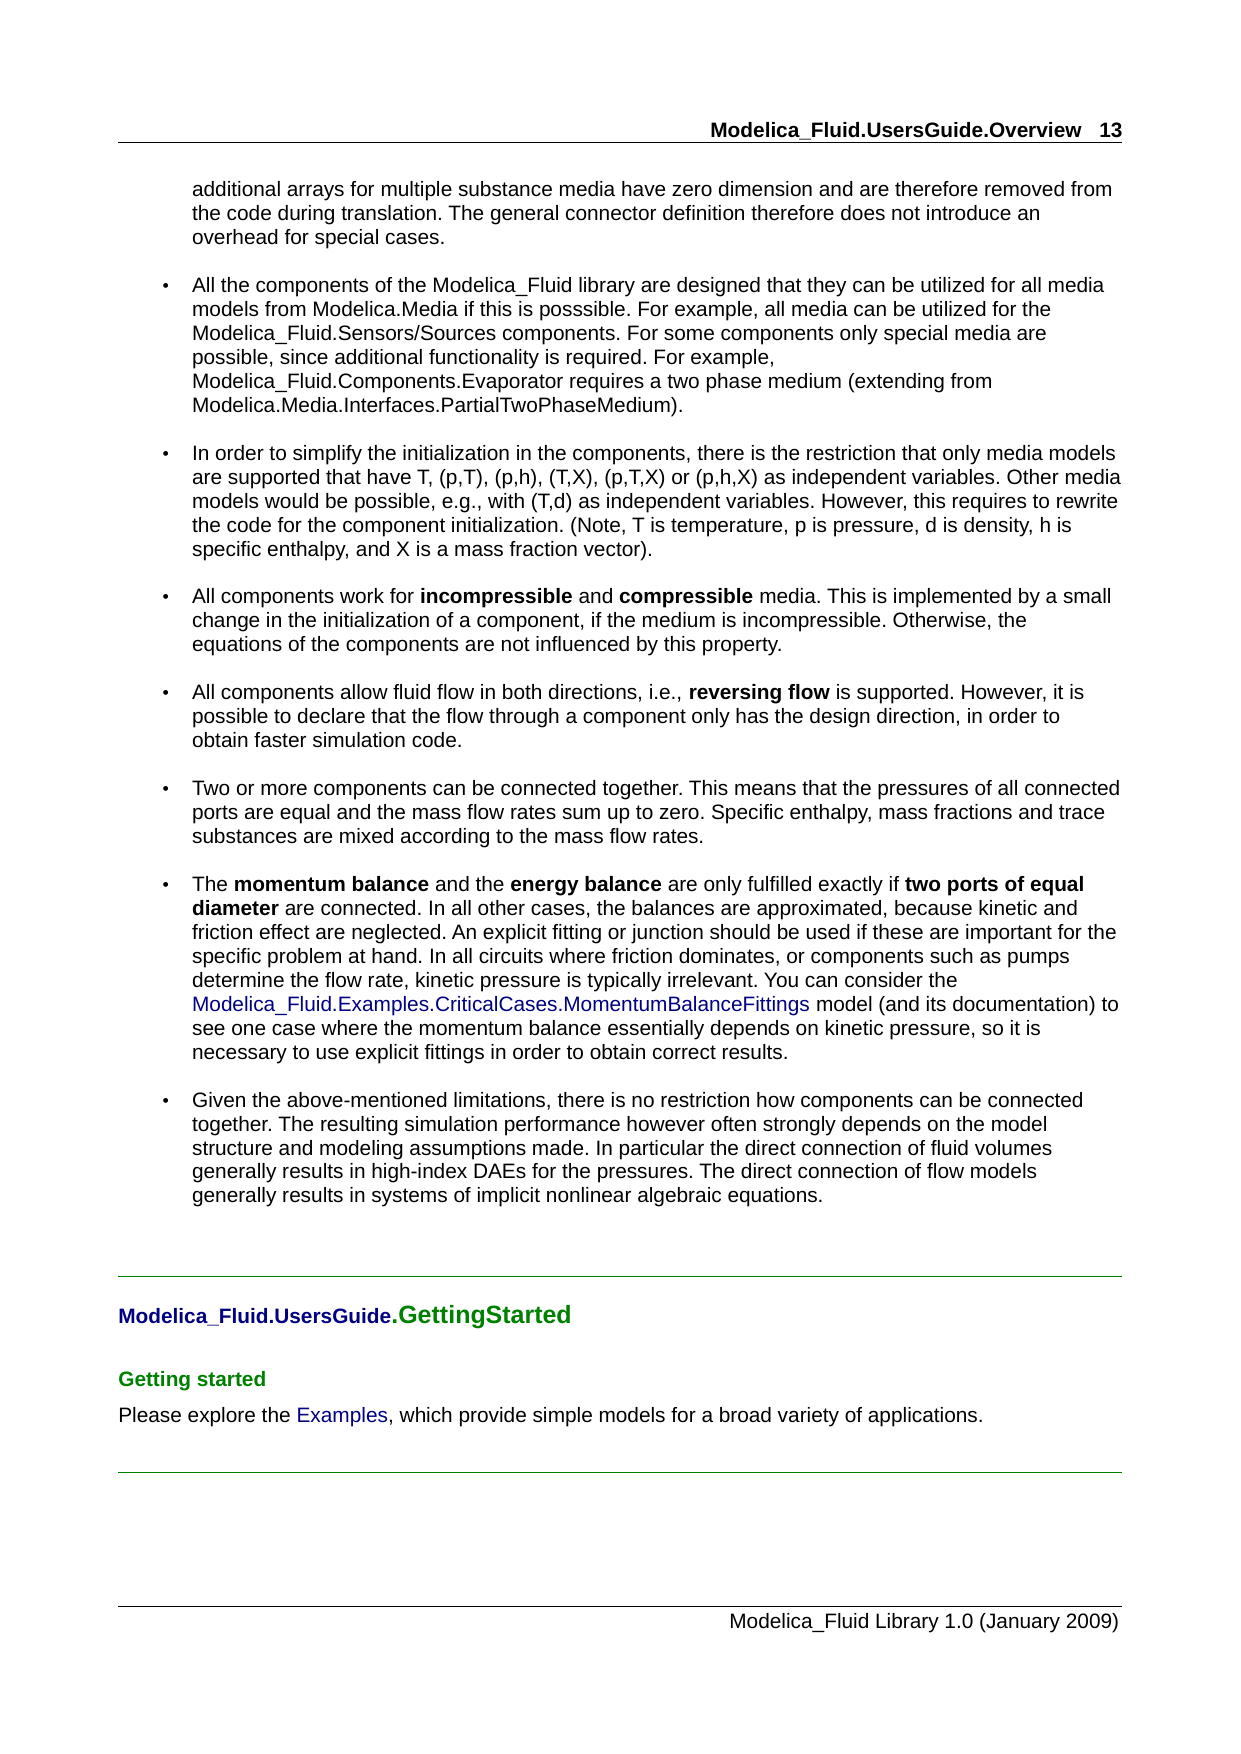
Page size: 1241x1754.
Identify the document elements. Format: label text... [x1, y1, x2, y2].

list additional arrays for multiple substance media have zero dimension and are therefore removed from the code during translation. The general connector definition therefore does not introduce an overhead for special cases. [162, 177, 1122, 273]
list All components work for incompressible and compressible media. This is implemented by a small change in the initialization of a component, if the medium is incompressible. Otherwise, the equations of the components are not influenced by this property. [162, 584, 1122, 680]
list The momentum balance and the energy balance are only fulfilled exactly if two ports of equal diameter are connected. In all other cases, the balances are approximated, because kinetic and friction effect are neglected. An explicit fitting or junction should be used if these are important for the specific problem at hand. In all circuits where friction dominates, or components such as pumps determine the flow rate, kinetic pressure is typically irrelevant. You can consider the Modelica_Fluid.Examples.CriticalCases.MomentumBalanceFittings model (and its documentation) to see one case where the momentum balance essentially depends on kinetic pressure, so it is necessary to use explicit fittings in order to obtain correct results. [162, 872, 1122, 1087]
list All the components of the Modelica_Fluid library are designed that they can be utilized for all media models from Modelica.Media if this is posssible. For example, all media can be utilized for the Modelica_Fluid.Sensors/Sources components. For some components only special media are possible, since additional functionality is required. For example, Modelica_Fluid.Components.Evaporator requires a two phase medium (extending from Modelica.Media.Interfaces.PartialTwoPhaseMedium). [162, 273, 1122, 441]
list Two or more components can be connected together. This means that the pressures of all connected ports are equal and the mass flow rates sum up to zero. Specific enthalpy, mass fractions and trace substances are mixed according to the mass flow rates. [162, 776, 1122, 872]
subtitle Getting started [118, 1367, 993, 1391]
text [995, 1403, 1120, 1427]
text Please explore the Examples, which provide simple models for a broad variety of applications. [118, 1403, 993, 1427]
subtitle [995, 1303, 1120, 1329]
subtitle [995, 1367, 1120, 1391]
list In order to simplify the initialization in the components, there is the restriction that only media models are supported that have T, (p,T), (p,h), (T,X), (p,T,X) or (p,h,X) as independent variables. Other media models would be possible, e.g., with (T,d) as independent variables. However, this requires to rewrite the code for the component initialization. (Note, T is temperature, p is pressure, d is density, h is specific enthalpy, and X is a mass fraction vector). [162, 441, 1122, 584]
list All components allow fluid flow in both directions, i.e., reversing flow is supported. However, it is possible to declare that the flow through a component only has the design direction, in order to obtain faster simulation code. [162, 680, 1122, 776]
subtitle Modelica_Fluid.UsersGuide.GettingStarted [118, 1300, 993, 1329]
list Given the above-mentioned limitations, there is no restriction how components can be connected together. The resulting simulation performance however often strongly depends on the model structure and modeling assumptions made. In particular the direct connection of fluid volumes generally results in high-index DAEs for the pressures. The direct connection of flow models generally results in systems of implicit nonlinear algebraic equations. [162, 1087, 1122, 1231]
